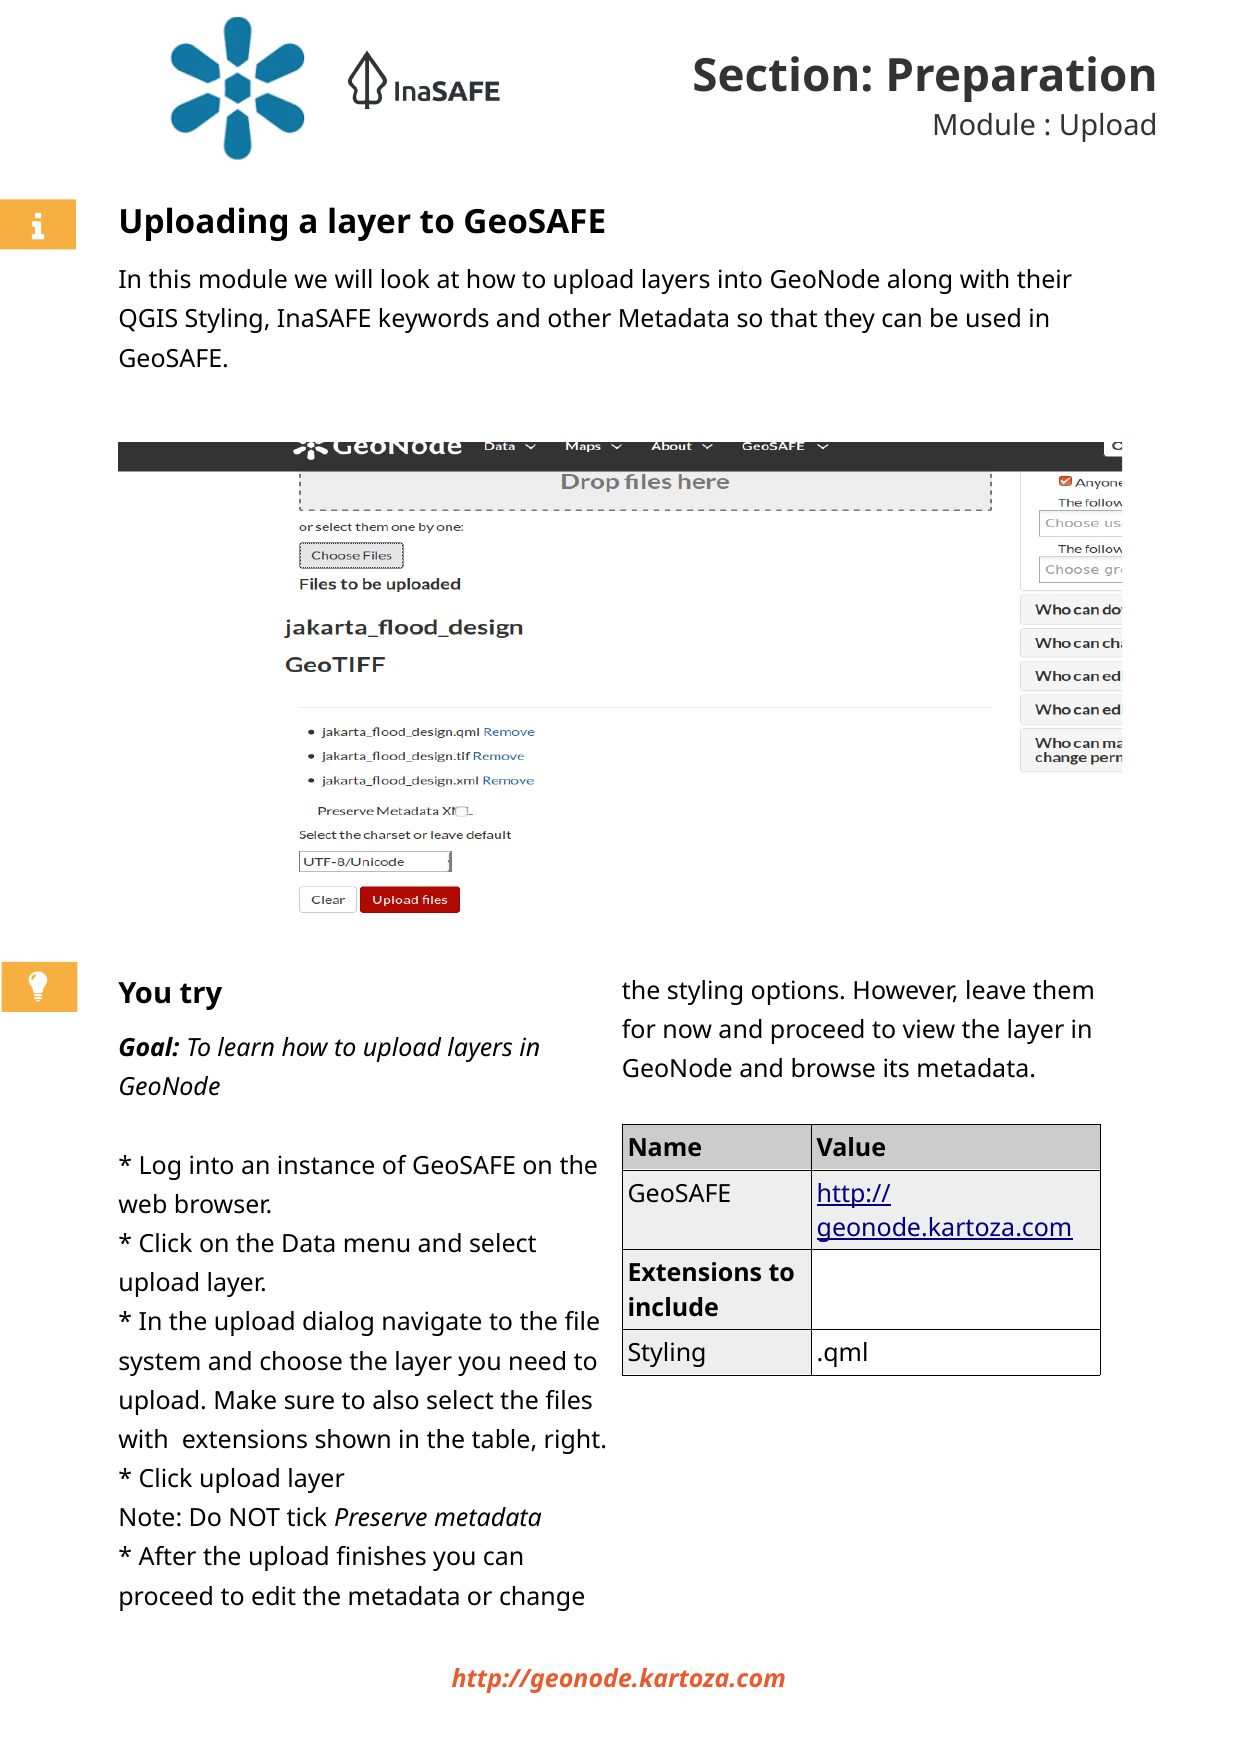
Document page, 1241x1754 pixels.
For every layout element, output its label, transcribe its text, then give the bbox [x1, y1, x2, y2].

subtitle Uploading a layer to GeoSAFE [118, 198, 1122, 243]
text You try [118, 972, 619, 1012]
table_header Name [623, 1125, 811, 1169]
table_header Value [812, 1125, 1100, 1169]
text * Click on the Data menu and select upload layer. [118, 1226, 619, 1299]
text * Log into an instance of GeoSAFE on the web browser. [118, 1147, 619, 1221]
table_cell Extensions to include [623, 1250, 811, 1329]
text In this module we will look at how to upload layers into GeoNode along with their QGIS Styling, InaSAFE keywords and other Metadata so that they can be used in GeoSAFE. [118, 262, 1122, 374]
table_cell [812, 1250, 1100, 1329]
picture [118, 442, 1123, 917]
text * Click upload layer [118, 1461, 619, 1495]
text Note: Do NOT tick Preserve metadata [118, 1500, 619, 1534]
picture [328, 32, 525, 129]
table_cell http://geonode.kartoza.com [812, 1171, 1100, 1249]
text Goal: To learn how to upload layers in GeoNode [118, 1030, 619, 1103]
picture [166, 17, 309, 160]
text * After the upload finishes you can proceed to edit the metadata or change [118, 1539, 619, 1612]
table_cell Styling [623, 1330, 811, 1374]
text * In the upload dialog navigate to the file system and choose the layer you need to upload. Make sure to also select the files with extensions shown in the table, right. [118, 1304, 619, 1456]
text the styling options. However, leave them for now and proceed to view the layer in GeoNode and browse its metadata. [622, 972, 1122, 1085]
table_cell .qml [812, 1330, 1100, 1374]
table_cell GeoSAFE [623, 1171, 811, 1249]
